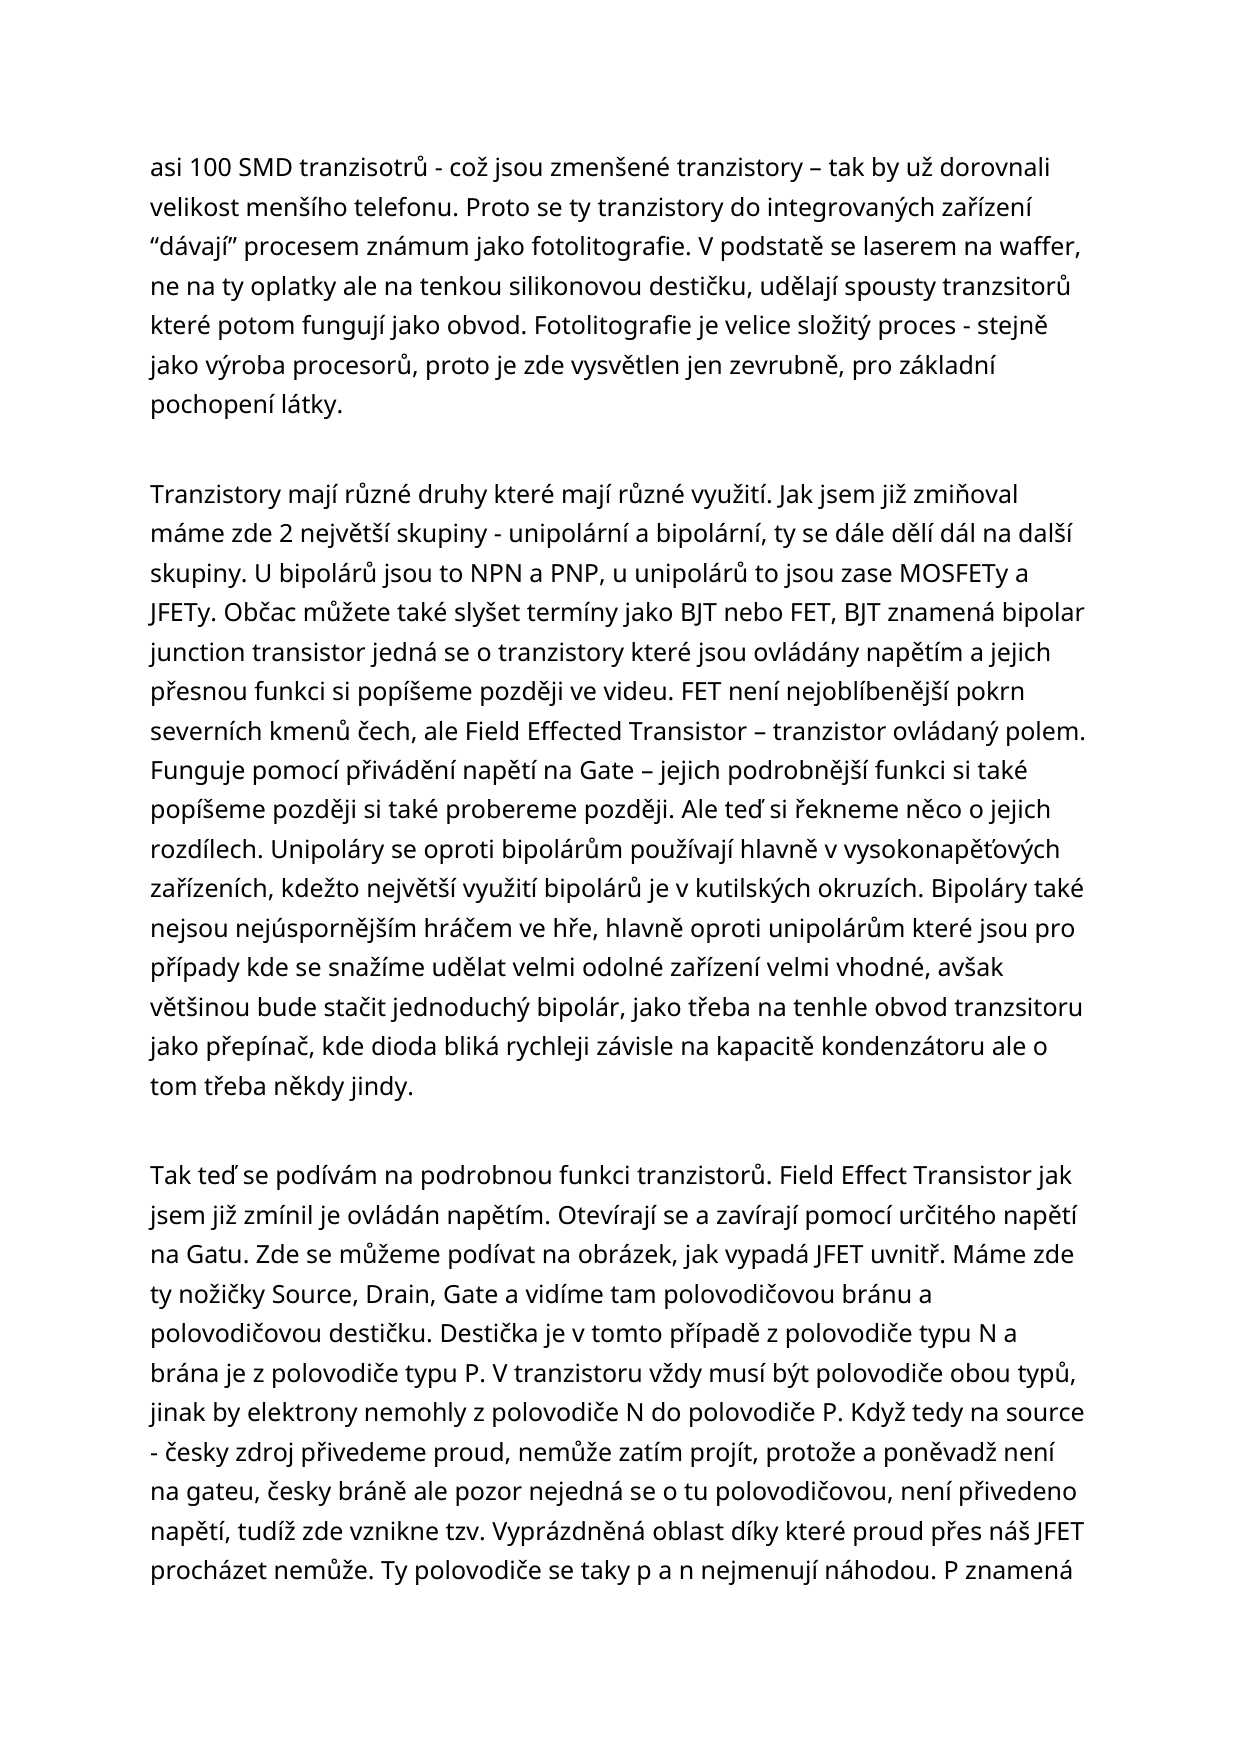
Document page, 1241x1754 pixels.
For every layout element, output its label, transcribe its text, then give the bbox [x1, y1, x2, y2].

text asi 100 SMD tranzisotrů - což jsou zmenšené tranzistory – tak by už dorovnali velikost menšího telefonu. Proto se ty tranzistory do integrovaných zařízení “dávají” procesem známum jako fotolitografie. V podstatě se laserem na waffer, ne na ty oplatky ale na tenkou silikonovou destičku, udělají spousty tranzsitorů které potom fungují jako obvod. Fotolitografie je velice složitý proces - stejně jako výroba procesorů, proto je zde vysvětlen jen zevrubně, pro základní pochopení látky. [150, 150, 1090, 421]
text Tranzistory mají různé druhy které mají různé využití. Jak jsem již zmiňoval máme zde 2 největší skupiny - unipolární a bipolární, ty se dále dělí dál na další skupiny. U bipolárů jsou to NPN a PNP, u unipolárů to jsou zase MOSFETy a JFETy. Občac můžete také slyšet termíny jako BJT nebo FET, BJT znamená bipolar junction transistor jedná se o tranzistory které jsou ovládány napětím a jejich přesnou funkci si popíšeme později ve videu. FET není nejoblíbenější pokrn severních kmenů čech, ale Field Effected Transistor – tranzistor ovládaný polem. Funguje pomocí přivádění napětí na Gate – jejich podrobnější funkci si také popíšeme později si také probereme později. Ale teď si řekneme něco o jejich rozdílech. Unipoláry se oproti bipolárům používají hlavně v vysokonapěťových zařízeních, kdežto největší využití bipolárů je v kutilských okruzích. Bipoláry také nejsou nejúspornějším hráčem ve hře, hlavně oproti unipolárům které jsou pro případy kde se snažíme udělat velmi odolné zařízení velmi vhodné, avšak většinou bude stačit jednoduchý bipolár, jako třeba na tenhle obvod tranzsitoru jako přepínač, kde dioda bliká rychleji závisle na kapacitě kondenzátoru ale o tom třeba někdy jindy. [150, 476, 1090, 1103]
text Tak teď se podívám na podrobnou funkci tranzistorů. Field Effect Transistor jak jsem již zmínil je ovládán napětím. Otevírají se a zavírají pomocí určitého napětí na Gatu. Zde se můžeme podívat na obrázek, jak vypadá JFET uvnitř. Máme zde ty nožičky Source, Drain, Gate a vidíme tam polovodičovou bránu a polovodičovou destičku. Destička je v tomto případě z polovodiče typu N a brána je z polovodiče typu P. V tranzistoru vždy musí být polovodiče obou typů, jinak by elektrony nemohly z polovodiče N do polovodiče P. Když tedy na source - česky zdroj přivedeme proud, nemůže zatím projít, protože a poněvadž není na gateu, česky bráně ale pozor nejedná se o tu polovodičovou, není přivedeno napětí, tudíž zde vznikne tzv. Vyprázdněná oblast díky které proud přes náš JFET procházet nemůže. Ty polovodiče se taky p a n nejmenují náhodou. P znamená [150, 1158, 1090, 1587]
